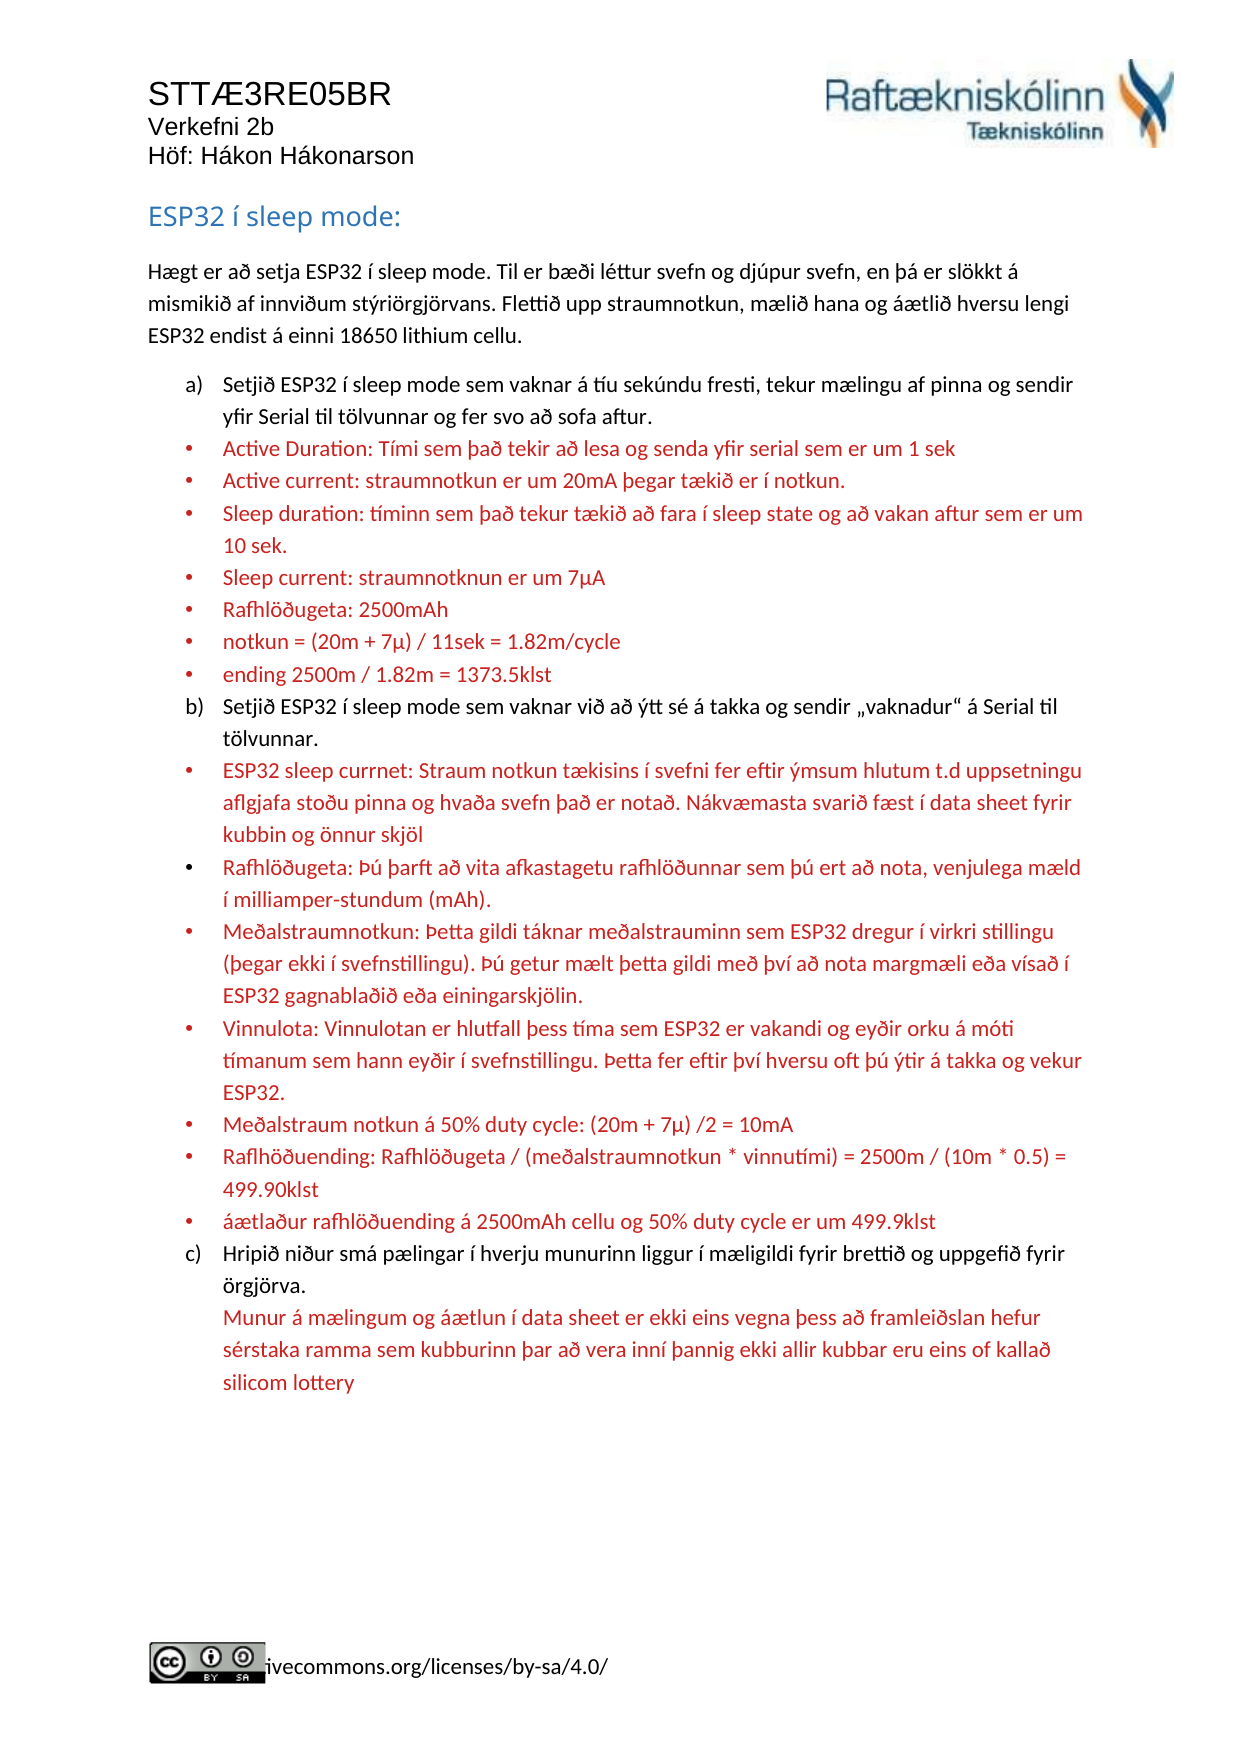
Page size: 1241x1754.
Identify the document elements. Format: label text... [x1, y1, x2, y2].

list notkun = (20m + 7µ) / 11sek = 1.82m/cycle [185, 627, 1093, 656]
list Sleep current: straumnotknun er um 7µA [185, 563, 1093, 591]
list Hripið niður smá pælingar í hverju munurinn liggur í mæligildi fyrir brettið og uppgefið fyrir örgjörva. [185, 1239, 1093, 1299]
list Raflhöðuending: Rafhlöðugeta / (meðalstraumnotkun * vinnutími) = 2500m / (10m * 0.5) = 499.90klst [185, 1142, 1093, 1203]
list ESP32 sleep currnet: Straum notkun tækisins í svefni fer eftir ýmsum hlutum t.d uppsetningu aflgjafa stoðu pinna og hvaða svefn það er notað. Nákvæmasta svarið fæst í data sheet fyrir kubbin og önnur skjöl [185, 756, 1093, 849]
text ESP32 í sleep mode: [148, 198, 1093, 234]
list Active current: straumnotkun er um 20mA þegar tækið er í notkun. [185, 467, 1093, 494]
list Rafhlöðugeta: 2500mAh [185, 595, 1093, 623]
picture [826, 59, 1174, 148]
text Hægt er að setja ESP32 í sleep mode. Til er bæði léttur svefn og djúpur svefn, en þá er slökkt á mismikið af innviðum stýriörgjörvans. Flettið upp straumnotkun, mælið hana og áætlið hversu lengi ESP32 endist á einni 18650 lithium cellu. [148, 257, 1093, 349]
list Rafhlöðugeta: Þú þarft að vita afkastagetu rafhlöðunnar sem þú ert að nota, venjulega mæld í milliamper-stundum (mAh). [185, 853, 1093, 913]
list áætlaður rafhlöðuending á 2500mAh cellu og 50% duty cycle er um 499.9klst [185, 1207, 1093, 1235]
list Meðalstraum notkun á 50% duty cycle: (20m + 7µ) /2 = 10mA [185, 1110, 1093, 1138]
list Sleep duration: tíminn sem það tekur tækið að fara í sleep state og að vakan aftur sem er um 10 sek. [185, 499, 1093, 559]
list ending 2500m / 1.82m = 1373.5klst [185, 660, 1093, 688]
list Munur á mælingum og áætlun í data sheet er ekki eins vegna þess að framleiðslan hefur sérstaka ramma sem kubburinn þar að vera inní þannig ekki allir kubbar eru eins of kallað silicom lottery [185, 1303, 1093, 1396]
list Vinnulota: Vinnulotan er hlutfall þess tíma sem ESP32 er vakandi og eyðir orku á móti tímanum sem hann eyðir í svefnstillingu. Þetta fer eftir því hversu oft þú ýtir á takka og vekur ESP32. [185, 1014, 1093, 1106]
list Meðalstraumnotkun: Þetta gildi táknar meðalstrauminn sem ESP32 dregur í virkri stillingu (þegar ekki í svefnstillingu). Þú getur mælt þetta gildi með því að nota margmæli eða vísað í ESP32 gagnablaðið eða einingarskjölin. [185, 917, 1093, 1009]
picture [147, 1637, 266, 1684]
list Setjið ESP32 í sleep mode sem vaknar á tíu sekúndu fresti, tekur mælingu af pinna og sendir yfir Serial til tölvunnar og fer svo að sofa aftur. [185, 370, 1093, 430]
list Active Duration: Tími sem það tekir að lesa og senda yfir serial sem er um 1 sek [185, 434, 1093, 462]
list Setjið ESP32 í sleep mode sem vaknar við að ýtt sé á takka og sendir „vaknadur“ á Serial til tölvunnar. [185, 692, 1093, 752]
